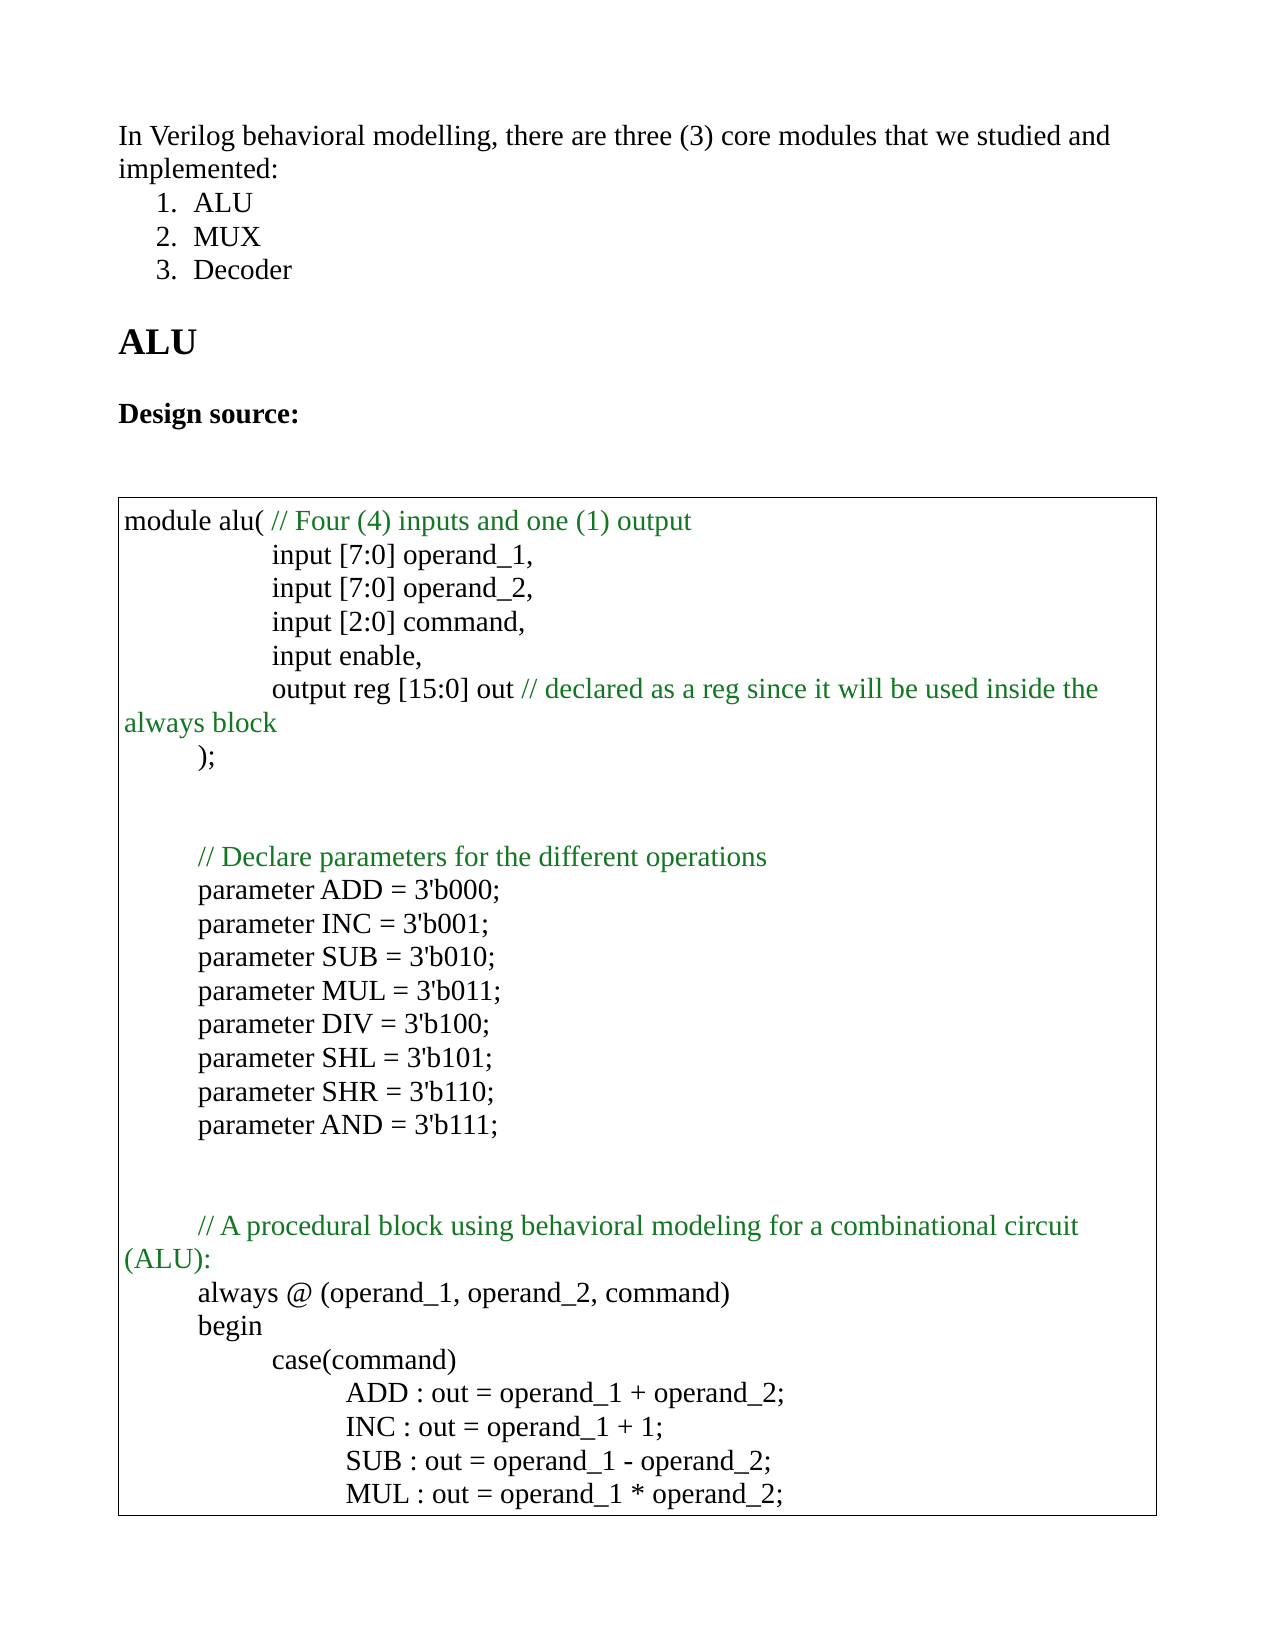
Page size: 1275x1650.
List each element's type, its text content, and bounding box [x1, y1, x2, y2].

table_header module alu( // Four (4) inputs and one (1) output input [7:0] operand_1, input [7:0] operand_2, input [2:0] command, input enable, output reg [15:0] out // declared as a reg since it will be used inside the always block ); // Declare parameters for the different operations parameter ADD = 3'b000; parameter INC = 3'b001; parameter SUB = 3'b010; parameter MUL = 3'b011; parameter DIV = 3'b100; parameter SHL = 3'b101; parameter SHR = 3'b110; parameter AND = 3'b111; // A procedural block using behavioral modeling for a combinational circuit (ALU): always @ (operand_1, operand_2, command) begin case(command) ADD : out = operand_1 + operand_2; INC : out = operand_1 + 1; SUB : out = operand_1 - operand_2; MUL : out = operand_1 * operand_2; [119, 498, 1156, 1515]
text ALU [118, 319, 1157, 362]
list Decoder [156, 252, 1157, 286]
list ALU [156, 185, 1157, 219]
list MUX [156, 219, 1157, 252]
text Design source: [118, 396, 1157, 497]
text In Verilog behavioral modelling, there are three (3) core modules that we studied and implemented: [118, 118, 1157, 185]
